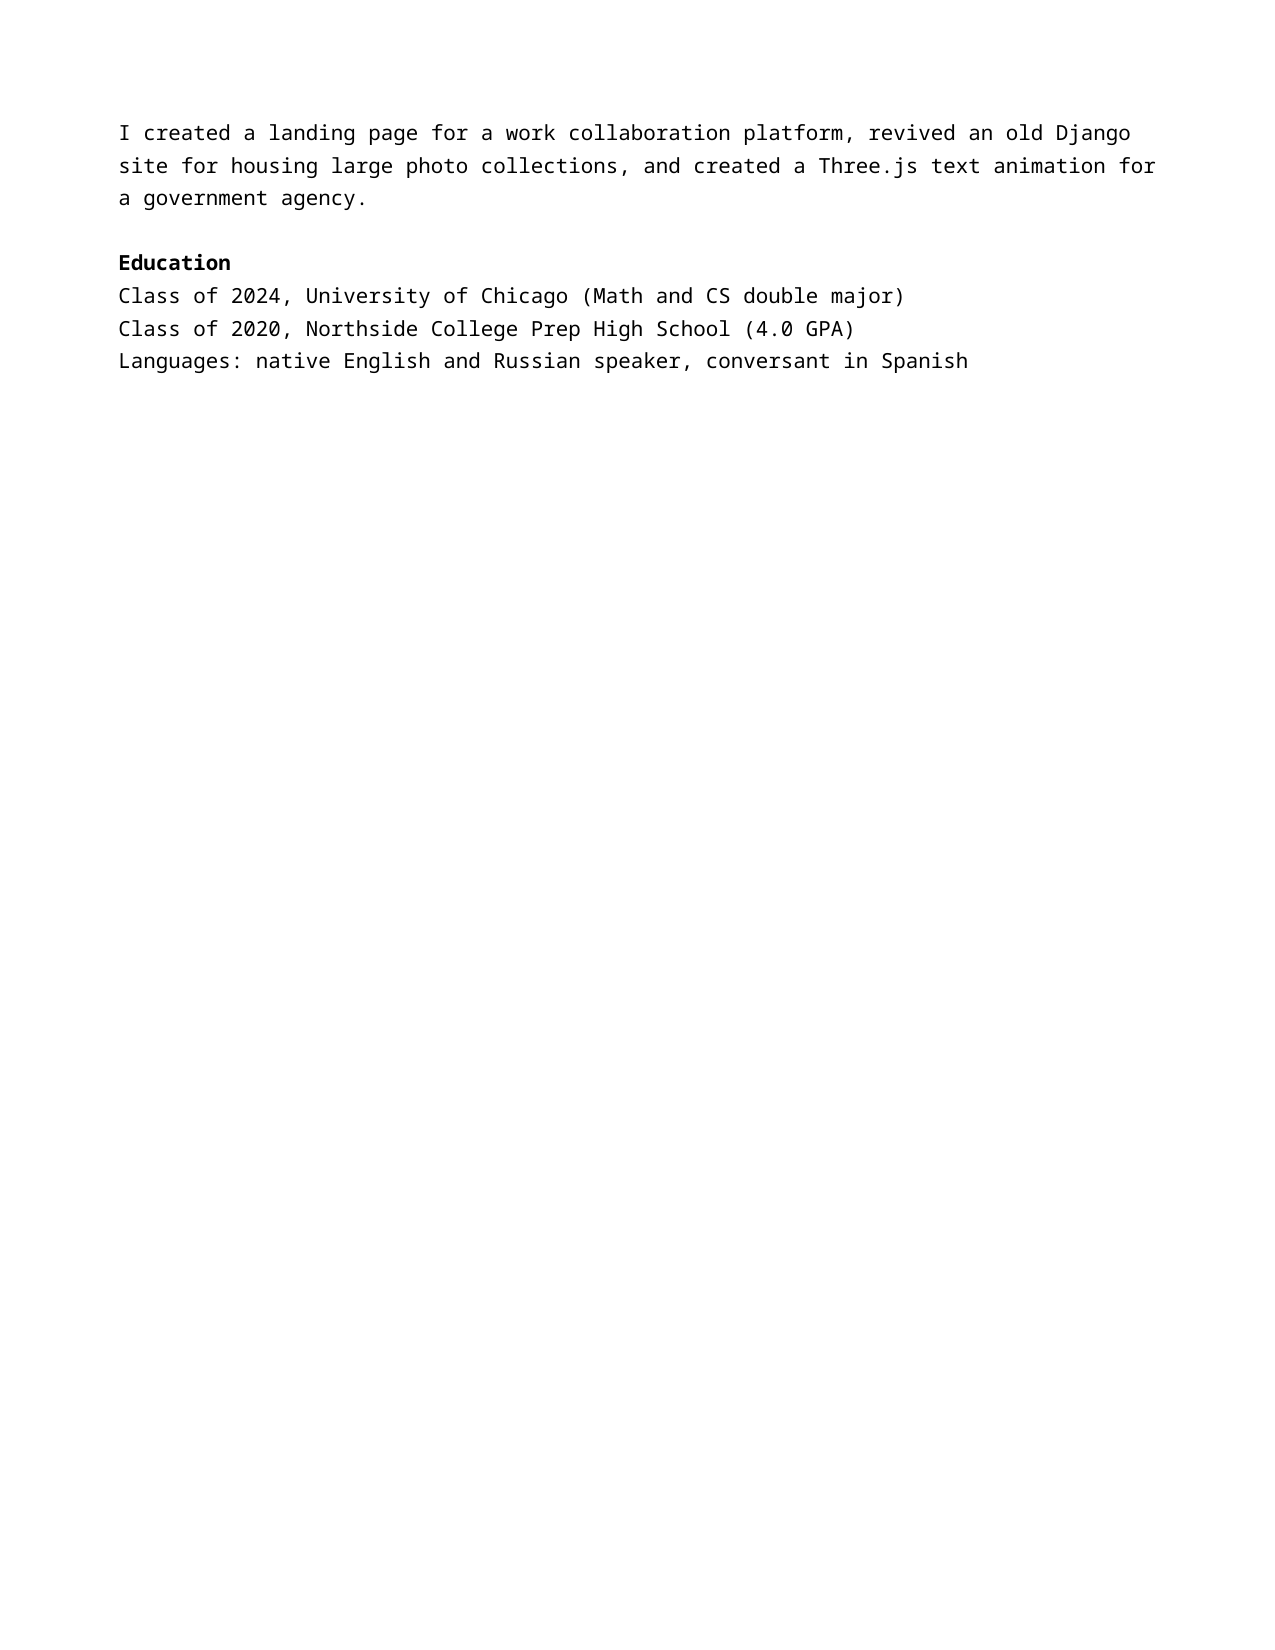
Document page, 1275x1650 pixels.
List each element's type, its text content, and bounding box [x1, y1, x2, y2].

text Languages: native English and Russian speaker, conversant in Spanish [118, 346, 1157, 375]
text I created a landing page for a work collaboration platform, revived an old Django site for housing large photo collections, and created a Three.js text animation for a government agency. [118, 118, 1157, 212]
text Class of 2024, University of Chicago (Math and CS double major) [118, 281, 1157, 309]
text Education [118, 248, 1157, 277]
text Class of 2020, Northside College Prep High School (4.0 GPA) [118, 314, 1157, 342]
